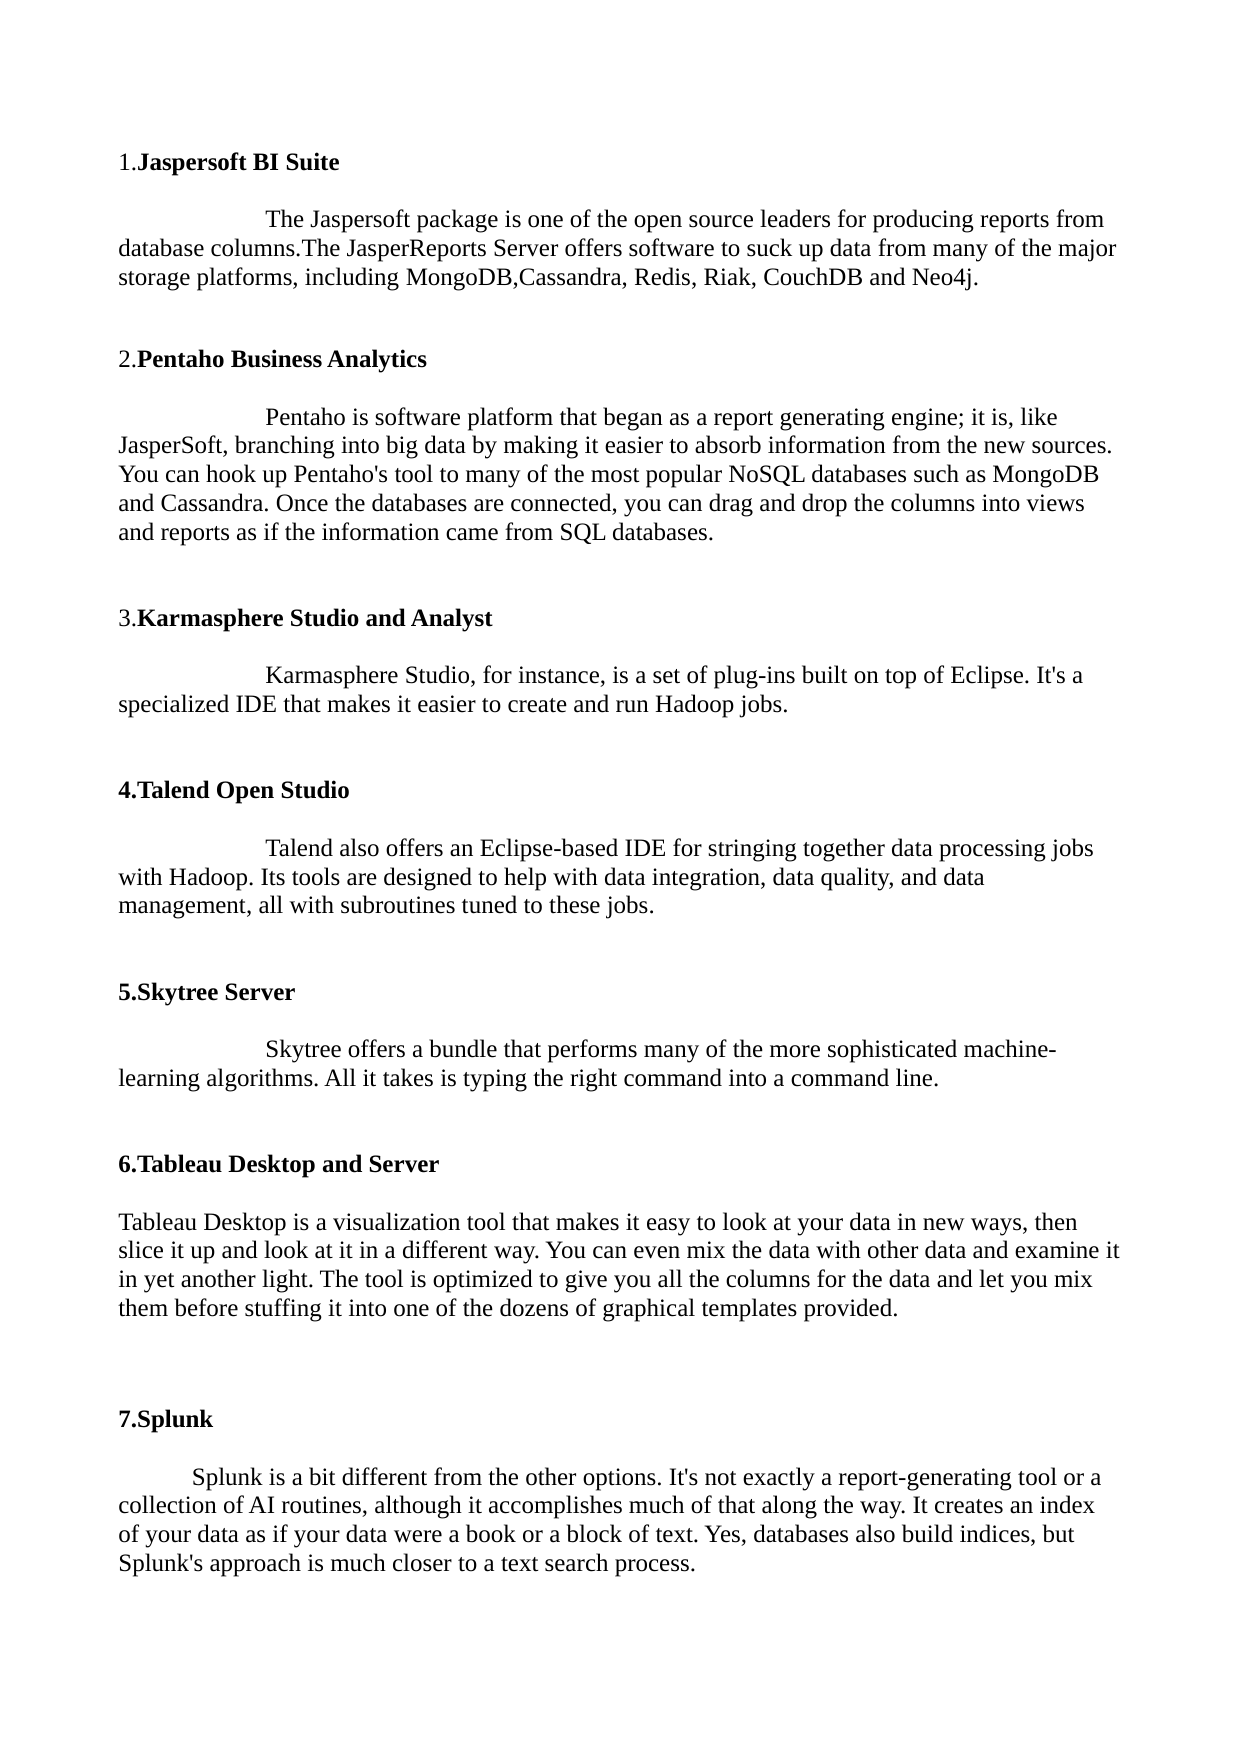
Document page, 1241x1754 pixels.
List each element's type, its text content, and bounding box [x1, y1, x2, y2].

text The Jaspersoft package is one of the open source leaders for producing reports from database columns.The JasperReports Server offers software to suck up data from many of the major storage platforms, including MongoDB,Cassandra, Redis, Riak, CouchDB and Neo4j. [118, 204, 1122, 291]
text Tableau Desktop is a visualization tool that makes it easy to look at your data in new ways, then slice it up and look at it in a different way. You can even mix the data with other data and examine it in yet another light. The tool is optimized to give you all the columns for the data and let you mix them before stuffing it into one of the dozens of graphical templates provided. [118, 1207, 1122, 1322]
text Splunk is a bit different from the other options. It's not exactly a report-generating tool or a collection of AI routines, although it accomplishes much of that along the way. It creates an index of your data as if your data were a book or a block of text. Yes, databases also build indices, but Splunk's approach is much closer to a text search process. [118, 1462, 1122, 1577]
text 2.Pentaho Business Analytics [118, 344, 1122, 373]
text 4.Talend Open Studio [118, 776, 1122, 804]
text 7.Splunk [118, 1404, 1122, 1433]
text Karmasphere Studio, for instance, is a set of plug-ins built on top of Eclipse. It's a specialized IDE that makes it easier to create and run Hadoop jobs. [118, 661, 1122, 718]
text Pentaho is software platform that began as a report generating engine; it is, like JasperSoft, branching into big data by making it easier to absorb information from the new sources. You can hook up Pentaho's tool to many of the most popular NoSQL databases such as MongoDB and Cassandra. Once the databases are connected, you can drag and drop the columns into views and reports as if the information came from SQL databases. [118, 402, 1122, 546]
text 3.Karmasphere Studio and Analyst [118, 603, 1122, 632]
text Skytree offers a bundle that performs many of the more sophisticated machine-learning algorithms. All it takes is typing the right command into a command line. [118, 1034, 1122, 1092]
text 6.Tableau Desktop and Server [118, 1149, 1122, 1178]
text 5.Skytree Server [118, 977, 1122, 1006]
text Talend also offers an Eclipse-based IDE for stringing together data processing jobs with Hadoop. Its tools are designed to help with data integration, data quality, and data management, all with subroutines tuned to these jobs. [118, 833, 1122, 919]
text 1.Jaspersoft BI Suite [118, 147, 1122, 176]
